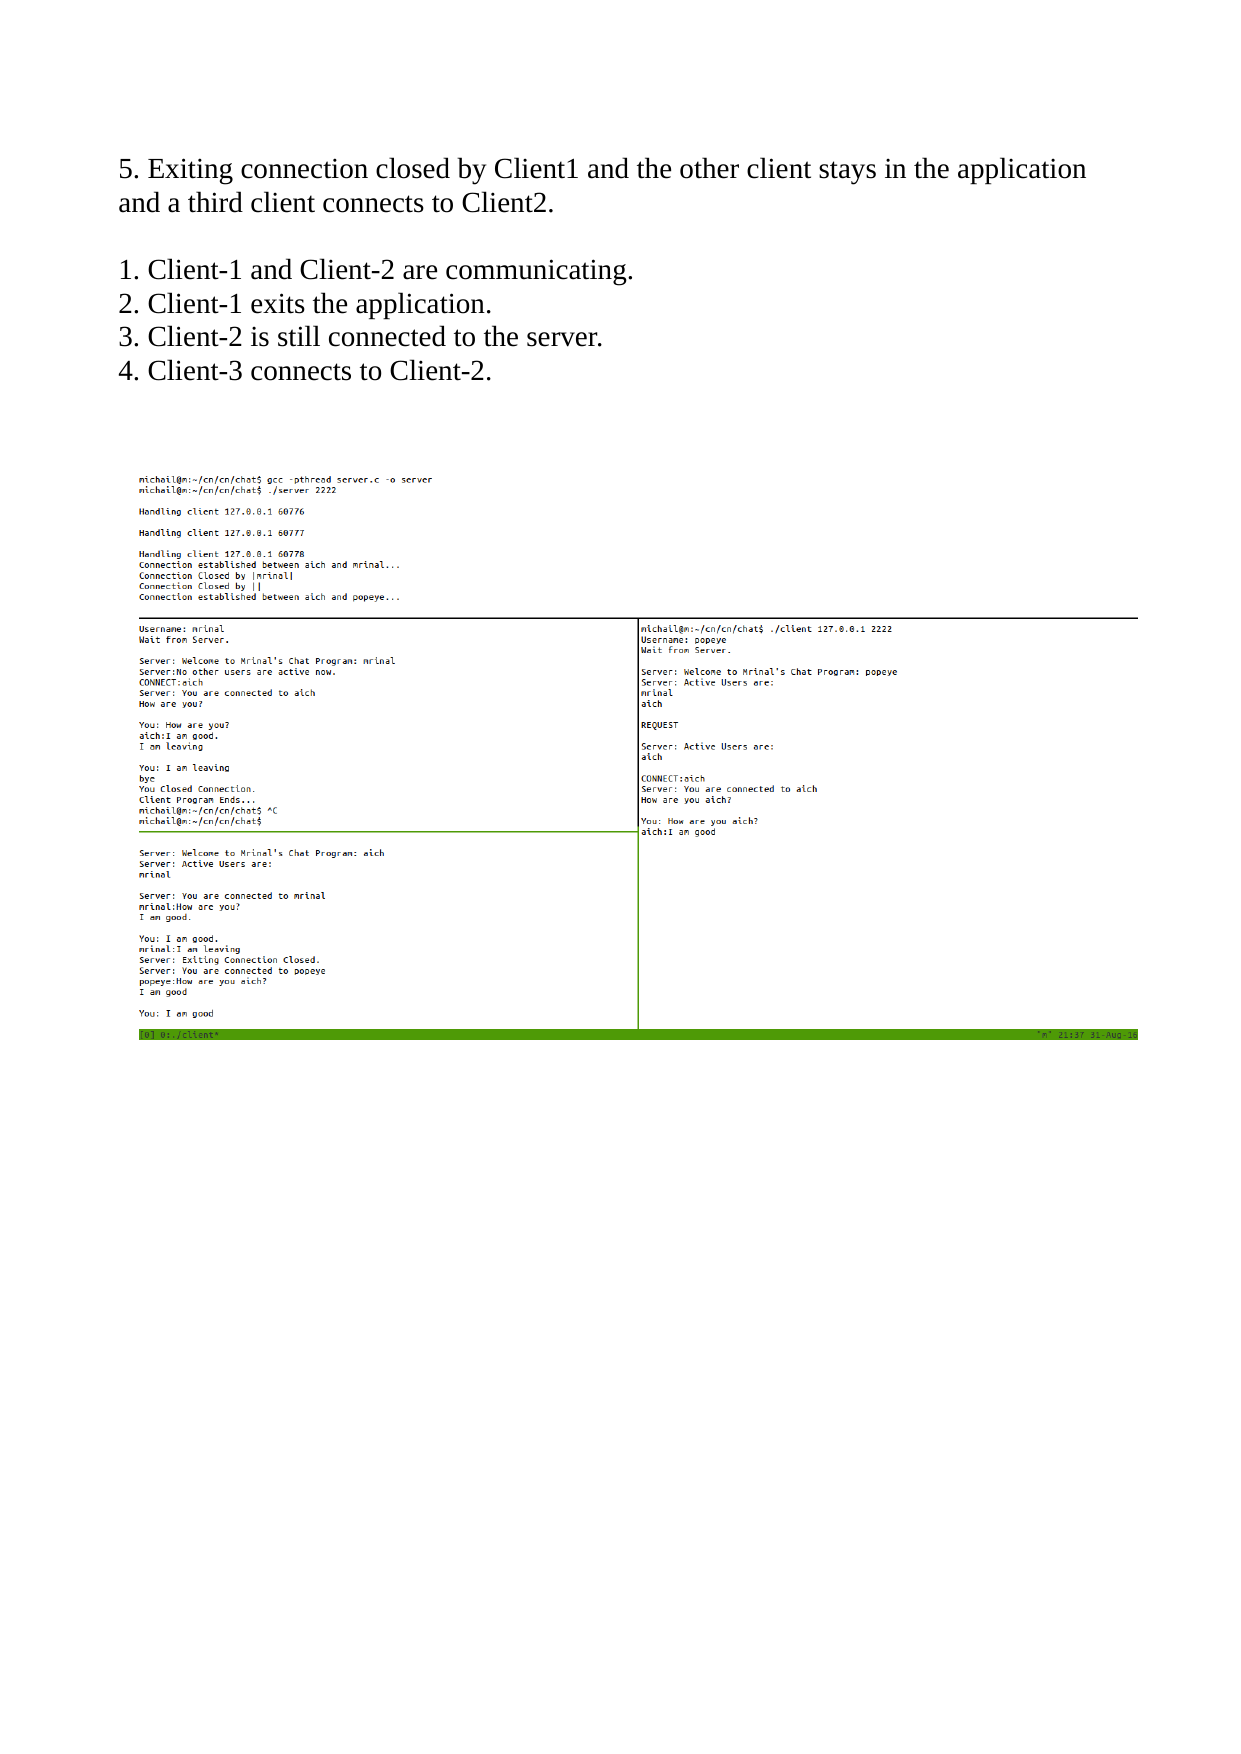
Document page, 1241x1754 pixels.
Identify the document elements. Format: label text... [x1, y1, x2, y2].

text and a third client connects to Client2. [118, 185, 1122, 219]
text 5. Exiting connection closed by Client1 and the other client stays in the application [118, 152, 1122, 185]
text 3. Client-2 is still connected to the server. [118, 319, 1122, 353]
text 4. Client-3 connects to Client-2. [118, 353, 1122, 386]
text 2. Client-1 exits the application. [118, 286, 1122, 319]
text 1. Client-1 and Client-2 are communicating. [118, 252, 1122, 286]
picture [138, 473, 1143, 1045]
